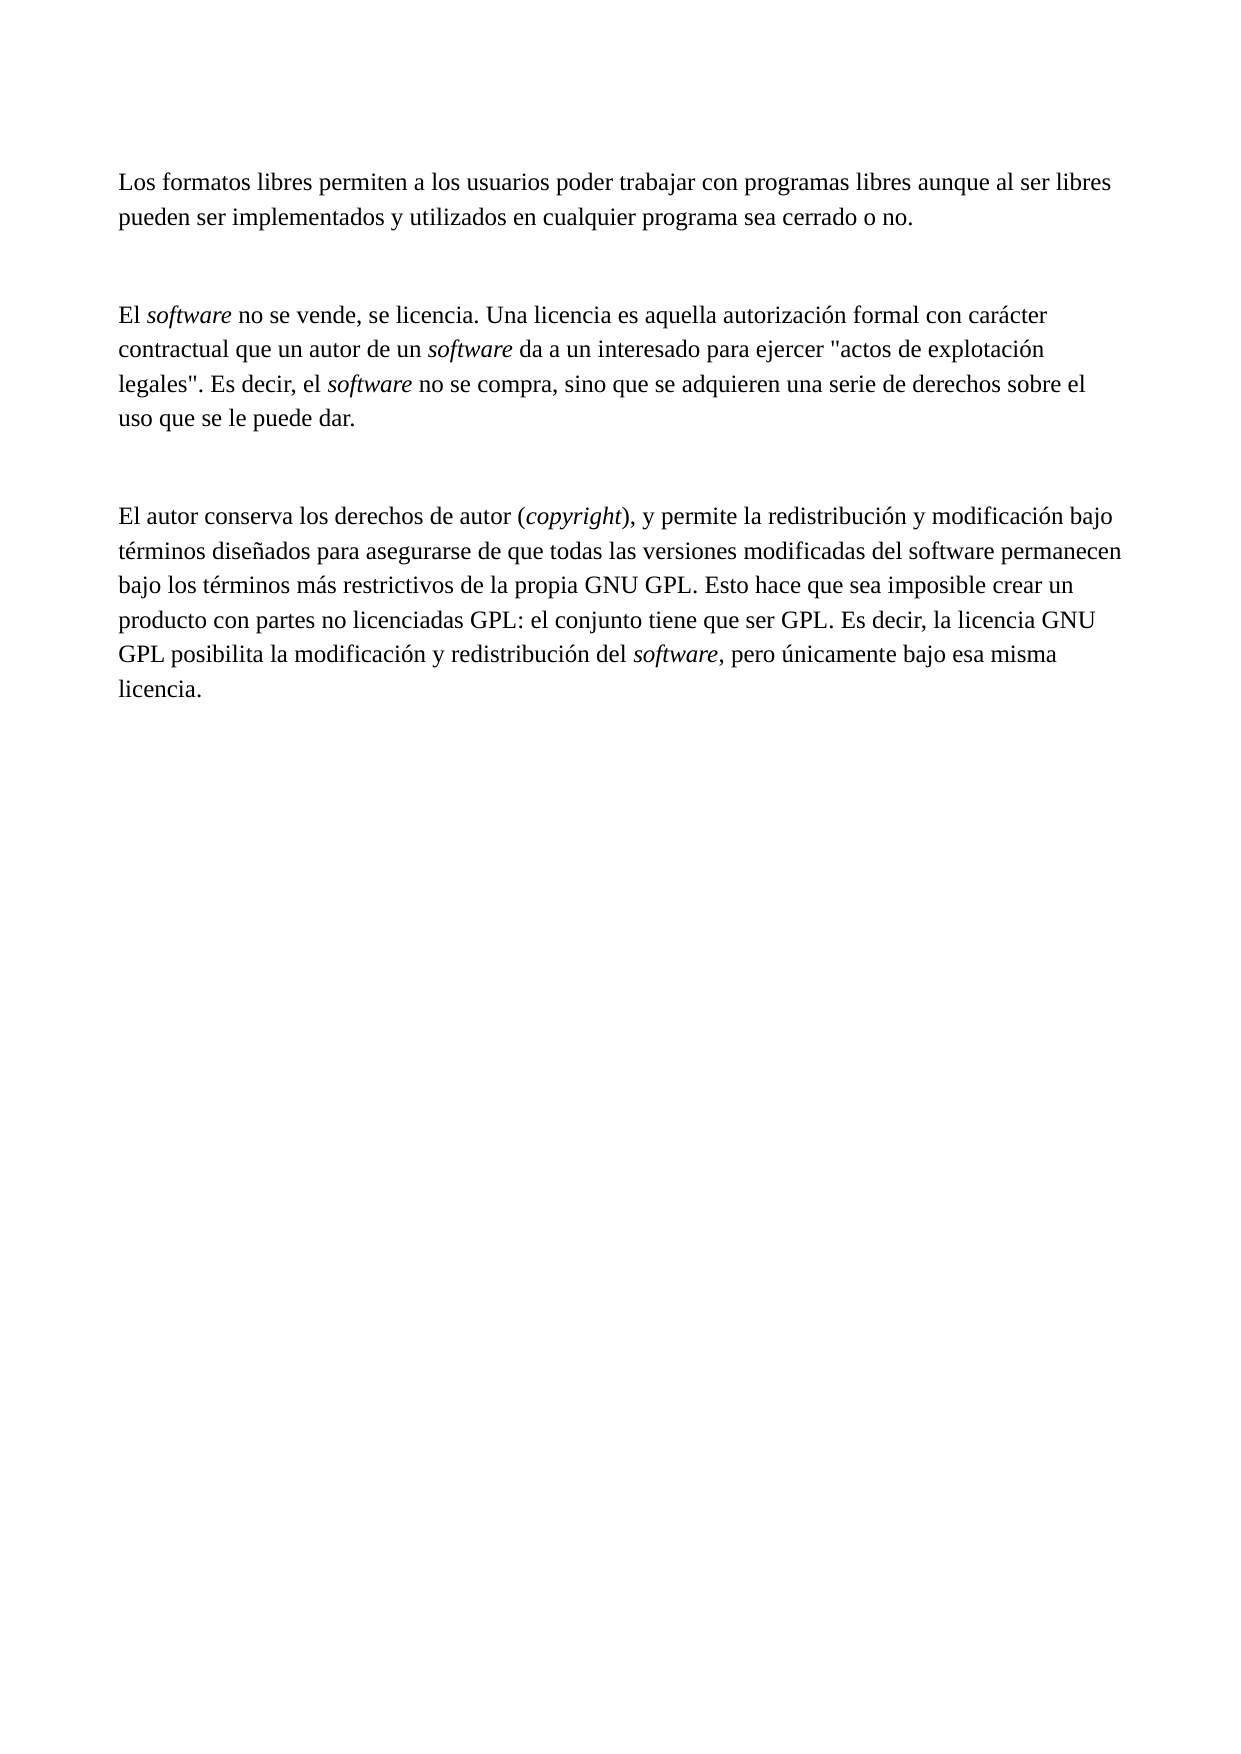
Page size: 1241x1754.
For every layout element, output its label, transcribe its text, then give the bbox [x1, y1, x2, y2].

text El software no se vende, se licencia. Una licencia es aquella autorización formal con carácter contractual que un autor de un software da a un interesado para ejercer "actos de explotación legales". Es decir, el software no se compra, sino que se adquieren una serie de derechos sobre el uso que se le puede dar. [118, 300, 1122, 432]
text Los formatos libres permiten a los usuarios poder trabajar con programas libres aunque al ser libres pueden ser implementados y utilizados en cualquier programa sea cerrado o no. [118, 167, 1122, 230]
text El autor conserva los derechos de autor (copyright), y permite la redistribución y modificación bajo términos diseñados para asegurarse de que todas las versiones modificadas del software permanecen bajo los términos más restrictivos de la propia GNU GPL. Esto hace que sea imposible crear un producto con partes no licenciadas GPL: el conjunto tiene que ser GPL. Es decir, la licencia GNU GPL posibilita la modificación y redistribución del software, pero únicamente bajo esa misma licencia. [118, 501, 1122, 702]
